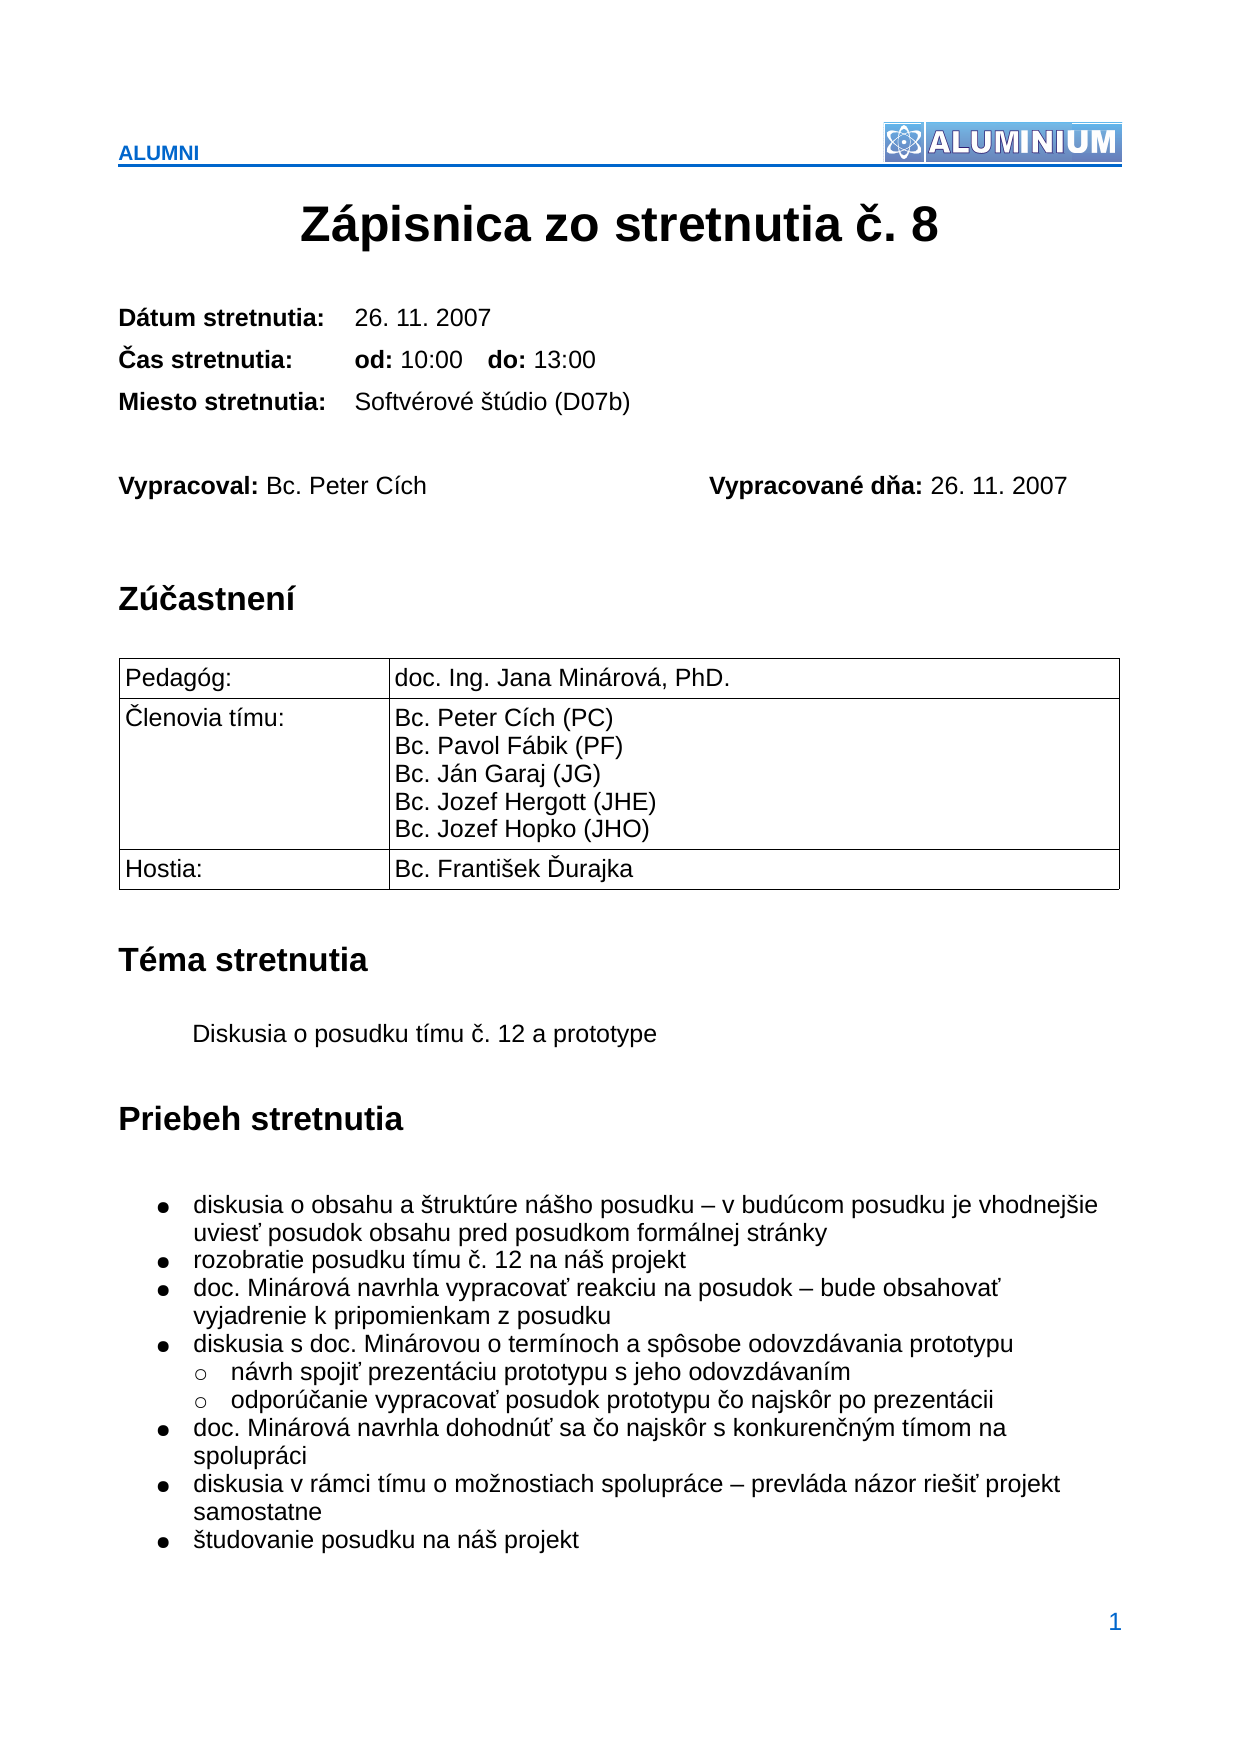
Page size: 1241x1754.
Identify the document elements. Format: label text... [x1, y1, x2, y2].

subtitle Zúčastnení [118, 580, 1122, 618]
text Čas stretnutia: od: 10:00 do: 13:00 [118, 346, 1122, 374]
text Zápisnica zo stretnutia č. 8 [118, 196, 1122, 252]
table_cell Bc. František Ďurajka [390, 850, 1119, 888]
text Diskusia o posudku tímu č. 12 a prototype [118, 1019, 1122, 1047]
table_header doc. Ing. Jana Minárová, PhD. [390, 659, 1119, 698]
list návrh spojiť prezentáciu prototypu s jeho odovzdávaním [193, 1358, 1122, 1386]
text Miesto stretnutia: Softvérové štúdio (D07b) [118, 388, 1122, 416]
text Vypracoval: Bc. Peter Cích Vypracované dňa: 26. 11. 2007 [118, 472, 1122, 499]
table_header Pedagóg: [120, 659, 389, 698]
table_cell Bc. Peter Cích (PC) Bc. Pavol Fábik (PF) Bc. Ján Garaj (JG) Bc. Jozef Hergott (JHE) Bc. Jozef Hopko (JHO) [390, 699, 1119, 849]
list doc. Minárová navrhla vypracovať reakciu na posudok – bude obsahovať vyjadrenie k pripomienkam z posudku [156, 1274, 1122, 1330]
list rozobratie posudku tímu č. 12 na náš projekt [156, 1246, 1122, 1274]
table_cell Členovia tímu: [120, 699, 389, 849]
subtitle Priebeh stretnutia [118, 1100, 1122, 1138]
list diskusia o obsahu a štruktúre nášho posudku – v budúcom posudku je vhodnejšie uviesť posudok obsahu pred posudkom formálnej stránky [156, 1190, 1122, 1246]
list doc. Minárová navrhla dohodnúť sa čo najskôr s konkurenčným tímom na spolupráci [156, 1414, 1122, 1469]
list diskusia s doc. Minárovou o termínoch a spôsobe odovzdávania prototypu [156, 1330, 1122, 1358]
subtitle Téma stretnutia [118, 941, 1122, 979]
text Dátum stretnutia: 26. 11. 2007 [118, 304, 1122, 332]
list študovanie posudku na náš projekt [156, 1525, 1122, 1553]
list odporúčanie vypracovať posudok prototypu čo najskôr po prezentácii [193, 1386, 1122, 1414]
table_cell Hostia: [120, 850, 389, 888]
list diskusia v rámci tímu o možnostiach spolupráce – prevláda názor riešiť projekt samostatne [156, 1469, 1122, 1525]
